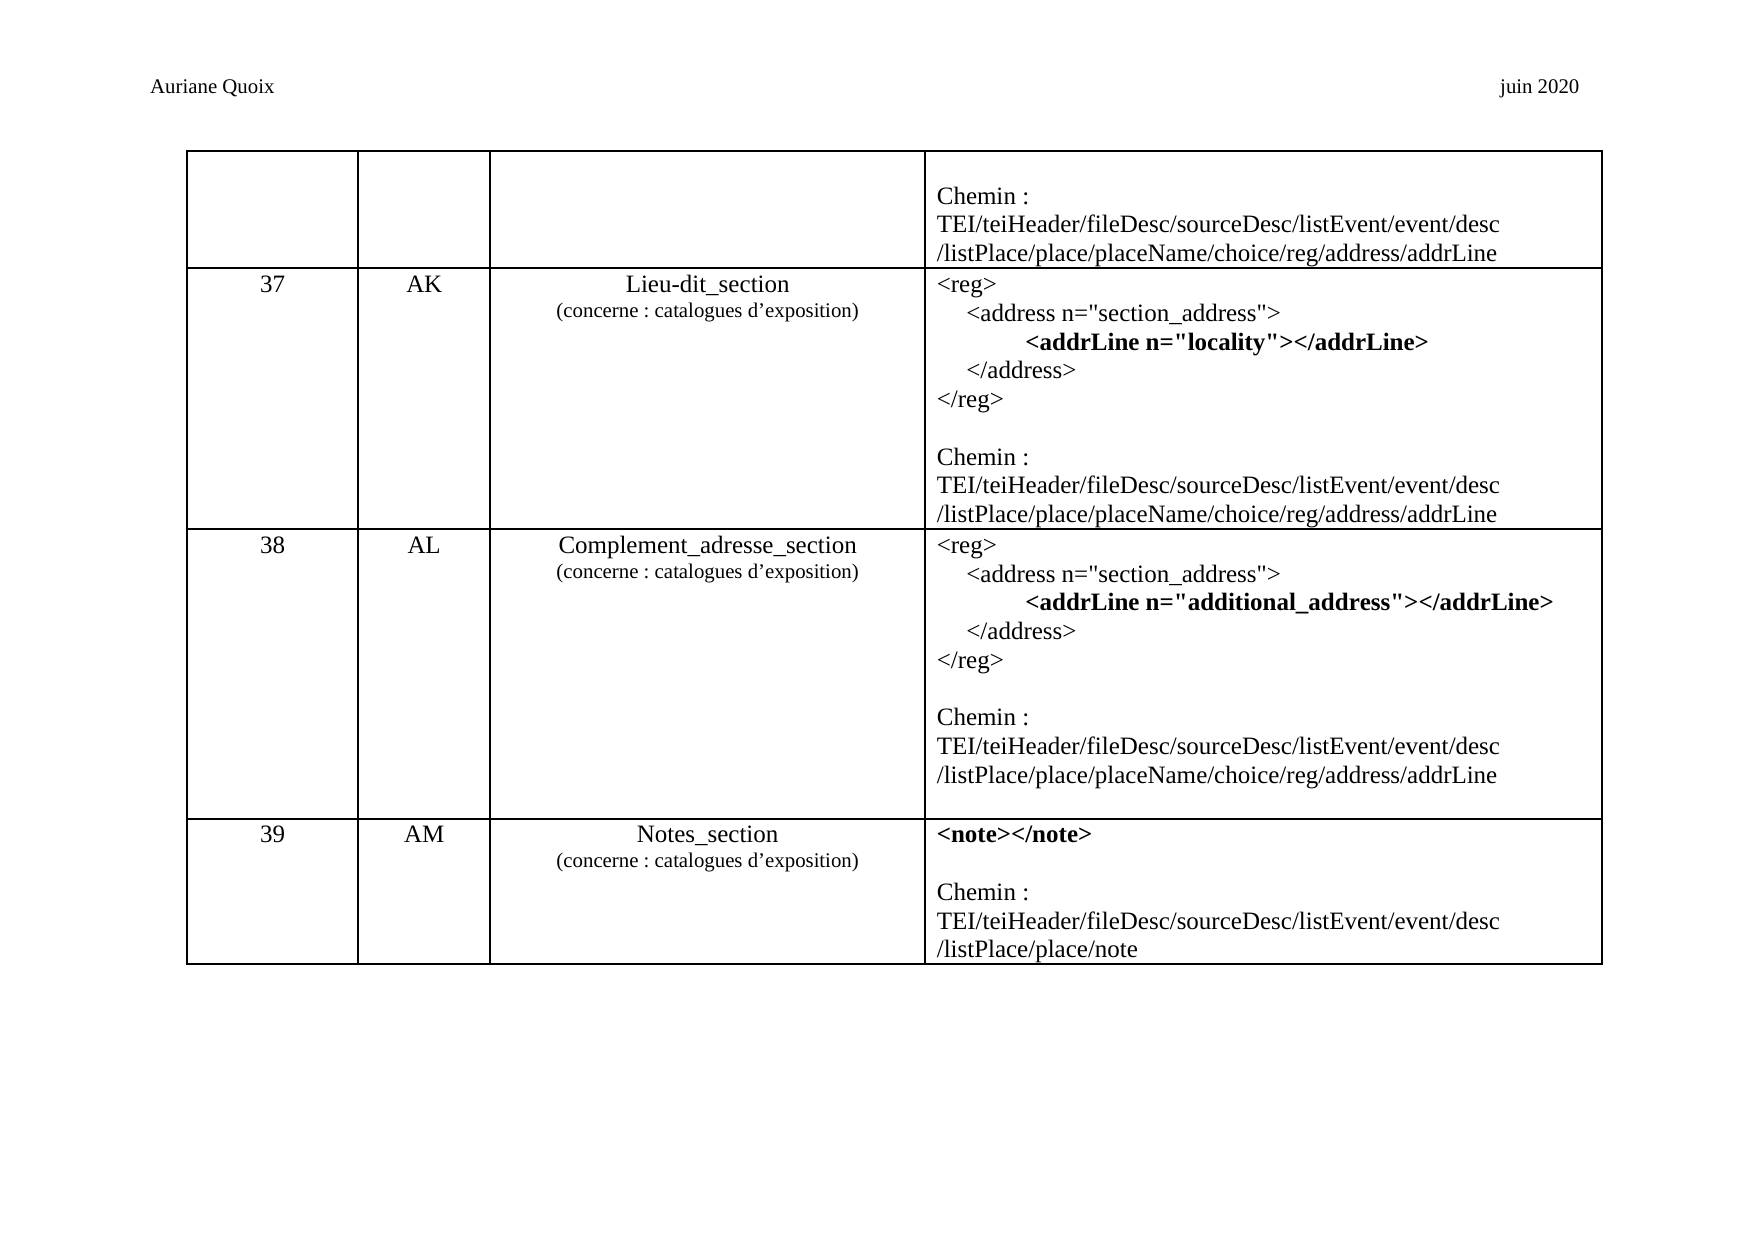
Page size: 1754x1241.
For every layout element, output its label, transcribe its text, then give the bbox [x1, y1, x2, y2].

table_cell Notes_section (concerne : catalogues d’exposition) [491, 820, 924, 963]
table_cell 37 [188, 269, 357, 528]
table_cell [491, 152, 924, 267]
table_cell Complement_adresse_section (concerne : catalogues d’exposition) [491, 530, 924, 817]
table_cell Chemin : TEI/teiHeader/fileDesc/sourceDesc/listEvent/event/desc /listPlace/place/placeName/choice/reg/address/addrLine [926, 152, 1601, 267]
table_cell [188, 152, 357, 267]
table_cell 39 [188, 820, 357, 963]
table_cell AL [359, 530, 489, 817]
table_cell AM [359, 820, 489, 963]
table_cell <reg> <address n="section_address"> <addrLine n="locality"></addrLine> </address> </reg> Chemin : TEI/teiHeader/fileDesc/sourceDesc/listEvent/event/desc /listPlace/place/placeName/choice/reg/address/addrLine [926, 269, 1601, 528]
table_cell [359, 152, 489, 267]
table_cell <note></note> Chemin : TEI/teiHeader/fileDesc/sourceDesc/listEvent/event/desc /listPlace/place/note [926, 820, 1601, 963]
table_cell <reg> <address n="section_address"> <addrLine n="additional_address"></addrLine> </address> </reg> Chemin : TEI/teiHeader/fileDesc/sourceDesc/listEvent/event/desc /listPlace/place/placeName/choice/reg/address/addrLine [926, 530, 1601, 817]
table_cell Lieu-dit_section (concerne : catalogues d’exposition) [491, 269, 924, 528]
table_cell 38 [188, 530, 357, 817]
table_cell AK [359, 269, 489, 528]
